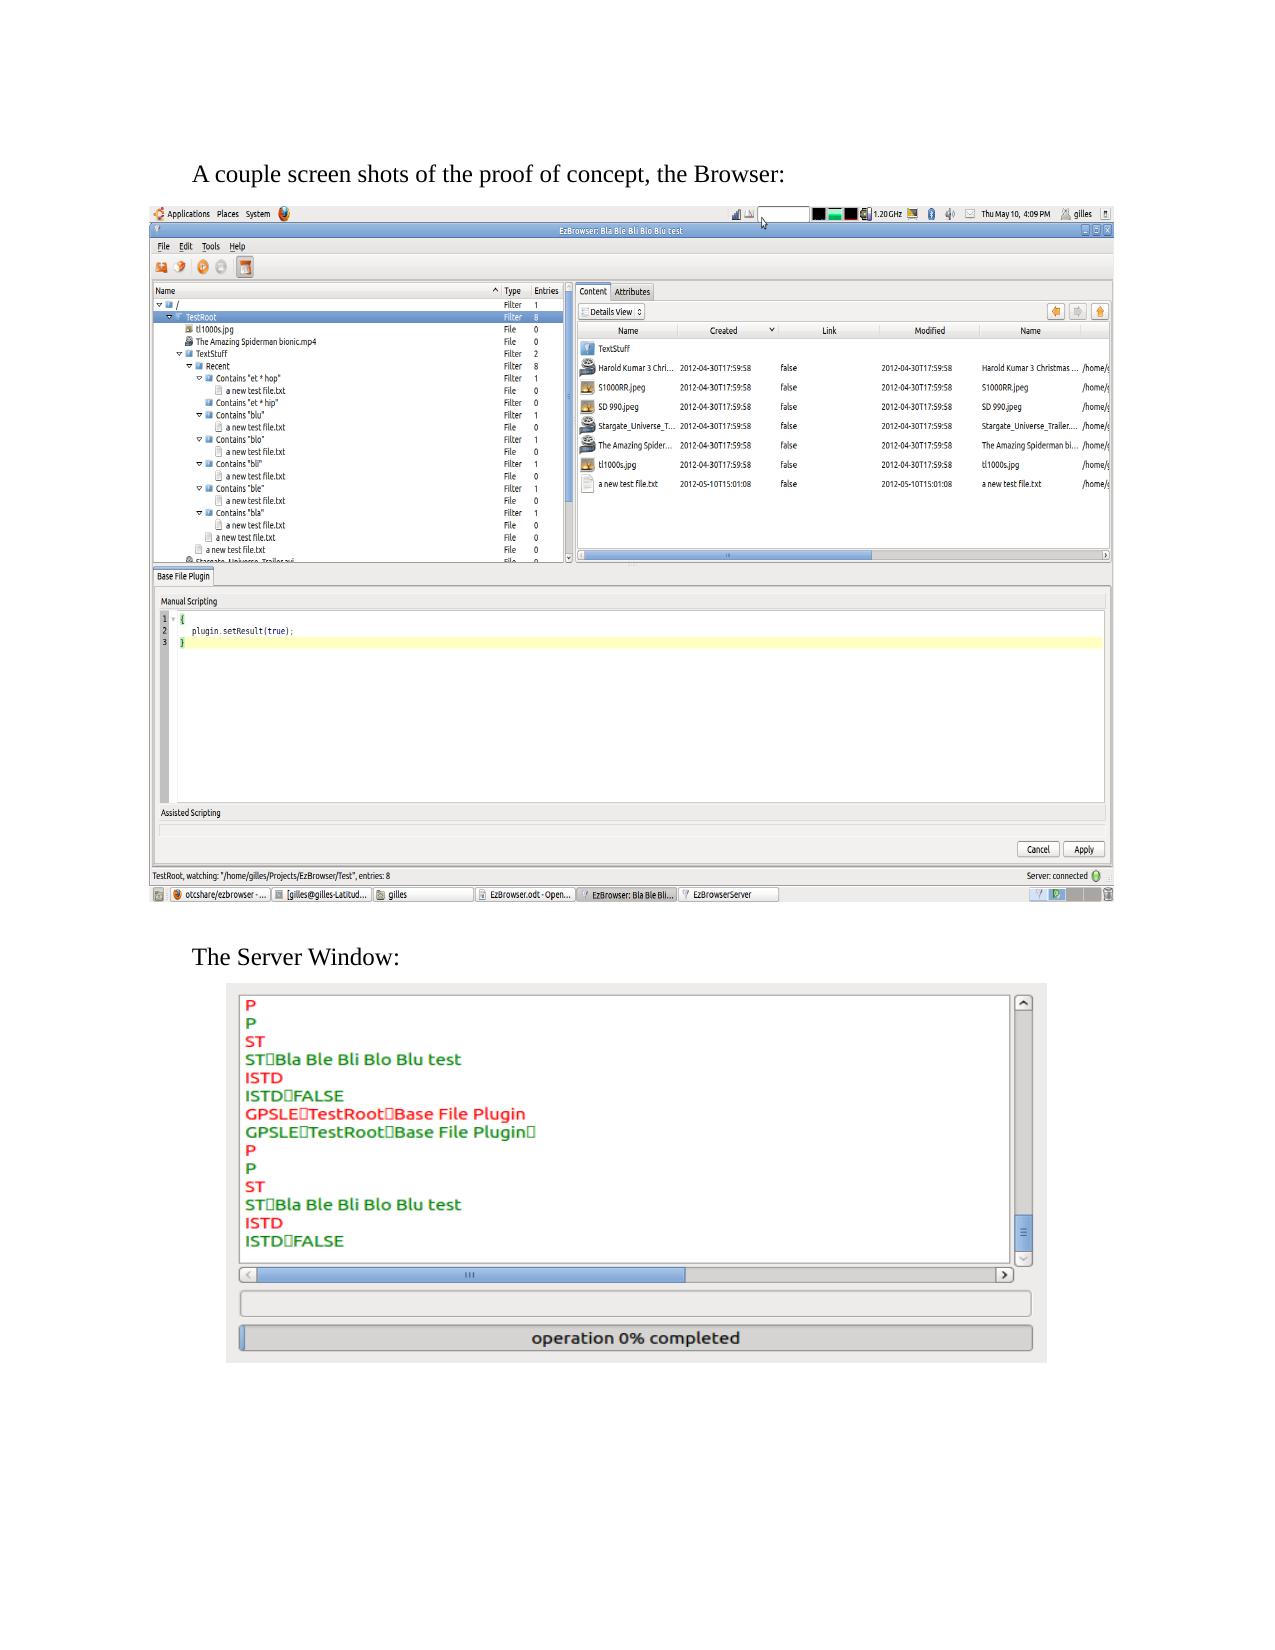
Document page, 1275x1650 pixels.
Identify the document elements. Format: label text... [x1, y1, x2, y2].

picture [226, 983, 1047, 1363]
text A couple screen shots of the proof of concept, the Browser: [118, 159, 1157, 188]
text The Server Window: [118, 942, 1157, 971]
picture [149, 206, 1114, 902]
